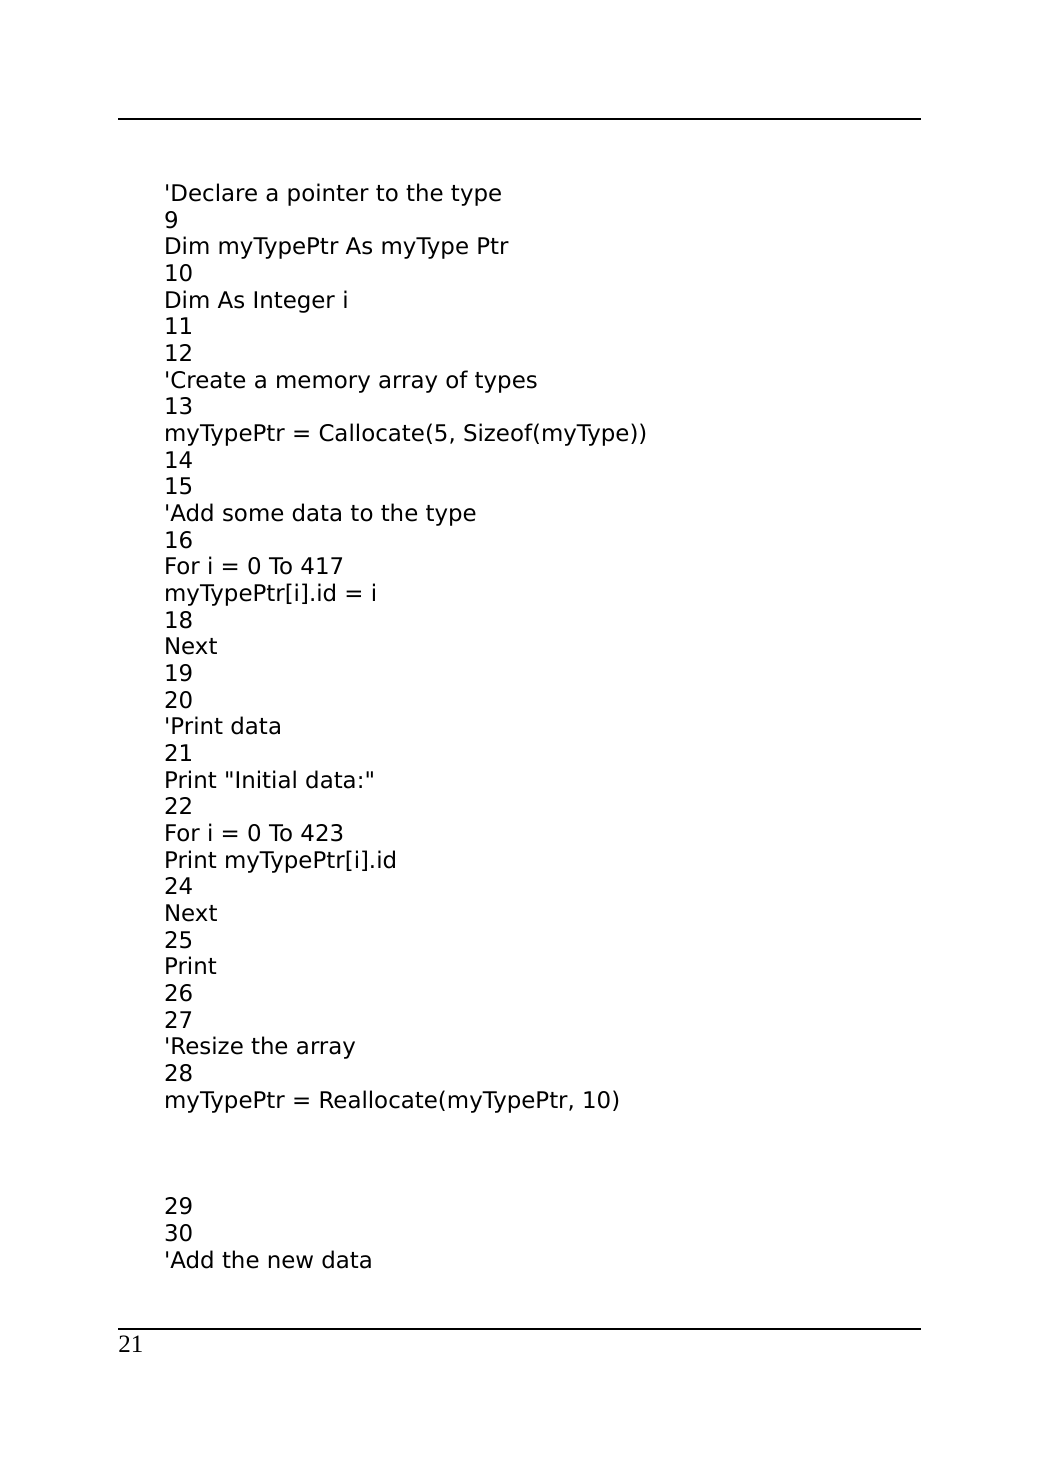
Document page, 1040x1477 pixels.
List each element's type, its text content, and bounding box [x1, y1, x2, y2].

text Print myTypePtr[i].id [118, 847, 921, 873]
text myTypePtr = Reallocate(myTypePtr, 10) [118, 1087, 921, 1113]
text 'Declare a pointer to the type [118, 180, 921, 207]
text For i = 0 To 417 [118, 553, 921, 580]
text 11 [118, 313, 921, 340]
text 'Add the new data [118, 1247, 921, 1273]
text 20 [118, 687, 921, 713]
text 'Create a memory array of types [118, 367, 921, 393]
text 27 [118, 1007, 921, 1033]
text 10 [118, 260, 921, 287]
text 14 [118, 447, 921, 473]
text 'Print data [118, 713, 921, 740]
text Next [118, 633, 921, 660]
text 18 [118, 607, 921, 633]
text 'Add some data to the type [118, 500, 921, 527]
text 24 [118, 873, 921, 900]
text 21 [118, 740, 921, 767]
text 30 [118, 1220, 921, 1247]
text 25 [118, 927, 921, 953]
text Dim myTypePtr As myType Ptr [118, 233, 921, 260]
text myTypePtr[i].id = i [118, 580, 921, 607]
text 16 [118, 527, 921, 553]
text 26 [118, 980, 921, 1007]
text 12 [118, 340, 921, 367]
text myTypePtr = Callocate(5, Sizeof(myType)) [118, 420, 921, 447]
text Next [118, 900, 921, 927]
text Dim As Integer i [118, 287, 921, 313]
text 28 [118, 1060, 921, 1087]
text 29 [118, 1193, 921, 1220]
text 9 [118, 207, 921, 233]
text 15 [118, 473, 921, 500]
text 13 [118, 393, 921, 420]
text Print "Initial data:" [118, 767, 921, 793]
text For i = 0 To 423 [118, 820, 921, 847]
text 22 [118, 793, 921, 820]
text 'Resize the array [118, 1033, 921, 1060]
text 19 [118, 660, 921, 687]
text Print [118, 953, 921, 980]
